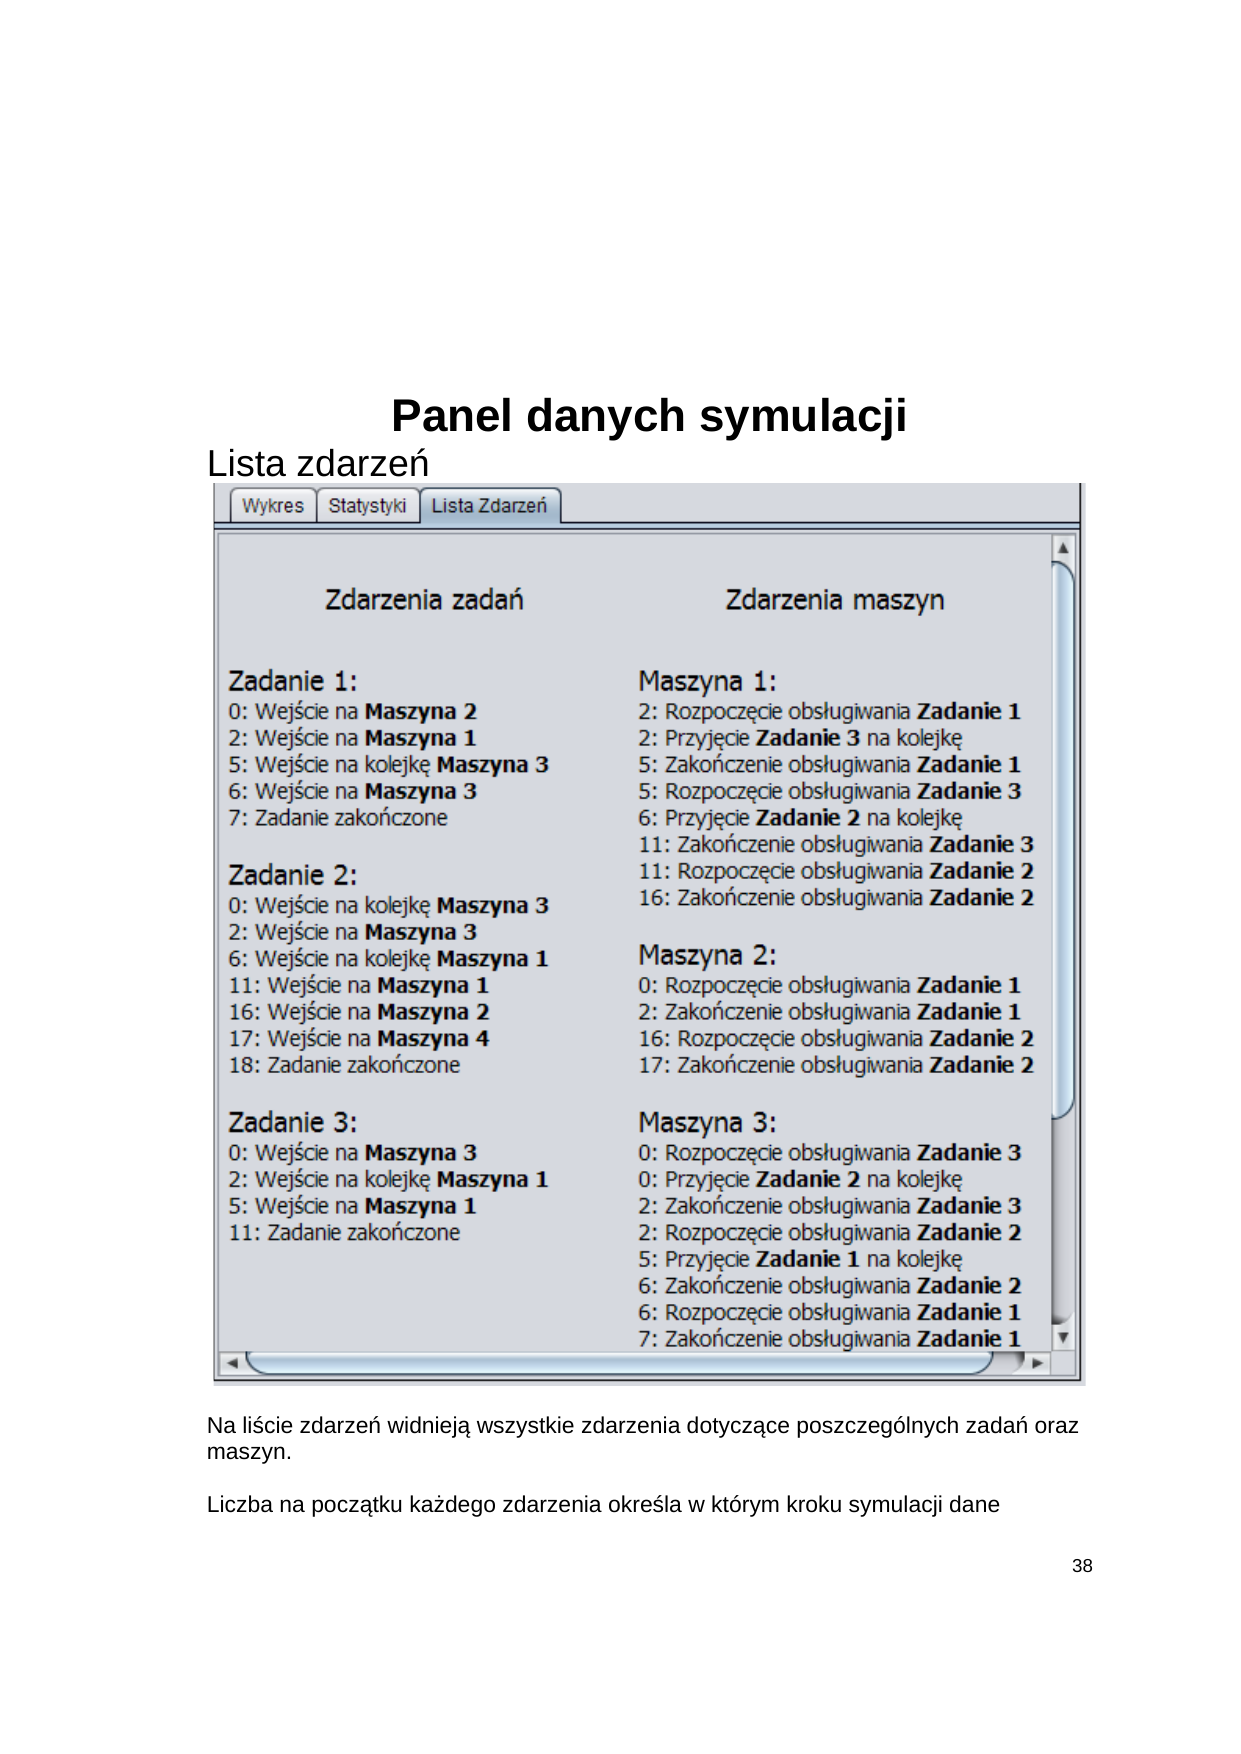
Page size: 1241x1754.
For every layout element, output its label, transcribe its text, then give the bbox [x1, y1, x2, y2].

picture [213, 483, 1086, 1386]
text Liczba na początku każdego zdarzenia określa w którym kroku symulacji dane [207, 1491, 1093, 1517]
text Na liście zdarzeń widnieją wszystkie zdarzenia dotyczące poszczególnych zadań oraz maszyn. [207, 1412, 1093, 1464]
text Lista zdarzeń [207, 441, 1093, 484]
text Panel danych symulacji [207, 388, 1093, 441]
